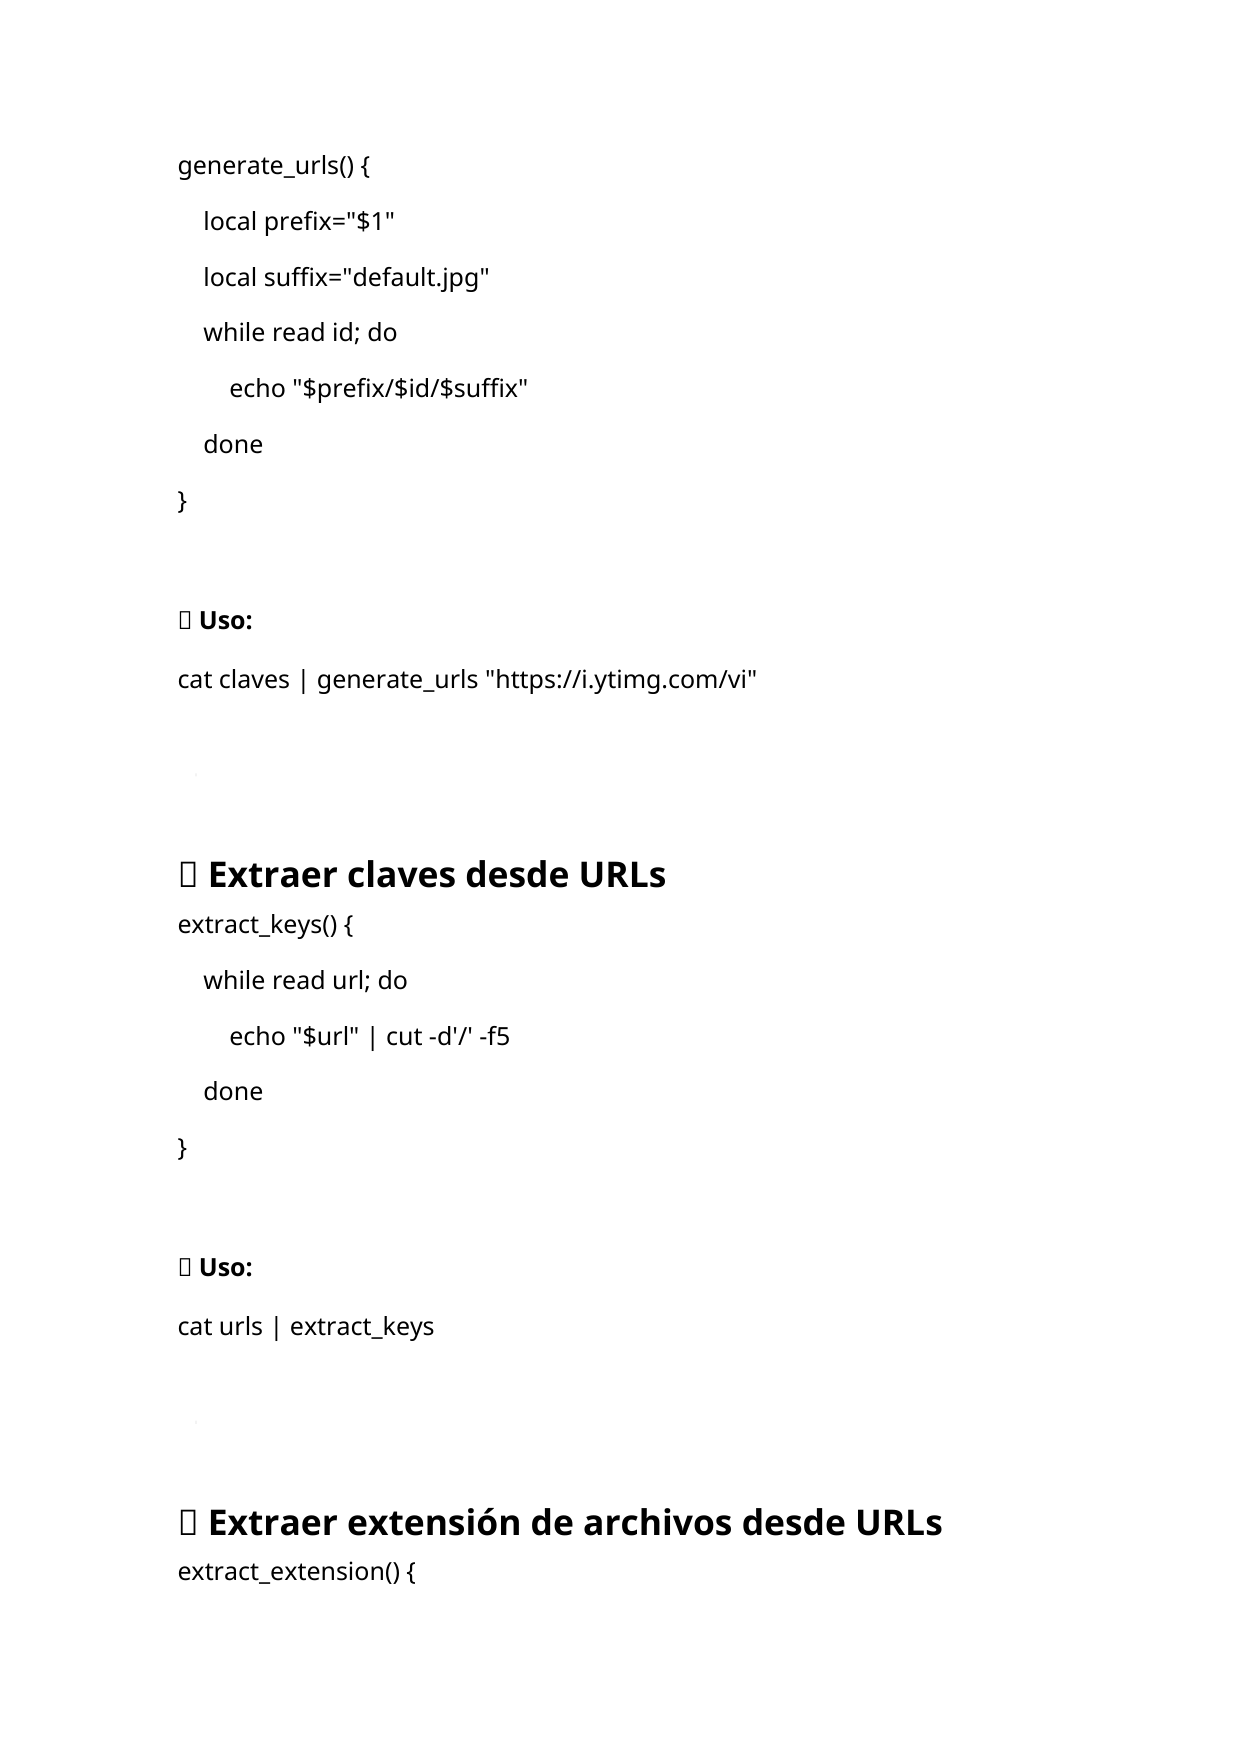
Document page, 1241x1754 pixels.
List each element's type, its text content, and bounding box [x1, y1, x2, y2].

text extract_keys() { [177, 907, 1063, 941]
text cat urls | extract_keys [177, 1309, 1063, 1343]
text } [177, 483, 1063, 517]
text done [177, 427, 1063, 461]
text 🔹 Uso: [177, 603, 1063, 637]
text local prefix="$1" [177, 203, 1063, 237]
text while read url; do [177, 962, 1063, 996]
text while read id; do [177, 315, 1063, 349]
text local suffix="default.jpg" [177, 259, 1063, 293]
text } [177, 1130, 1063, 1164]
text done [177, 1074, 1063, 1108]
text echo "$prefix/$id/$suffix" [177, 371, 1063, 405]
text cat claves | generate_urls "https://i.ytimg.com/vi" [177, 662, 1063, 696]
subtitle 📌 Extraer extensión de archivos desde URLs [177, 1497, 1063, 1546]
text echo "$url" | cut -d'/' -f5 [177, 1018, 1063, 1052]
subtitle 📌 Extraer claves desde URLs [177, 850, 1063, 898]
text extract_extension() { [177, 1554, 1063, 1588]
text generate_urls() { [177, 148, 1063, 182]
text 🔹 Uso: [177, 1250, 1063, 1284]
